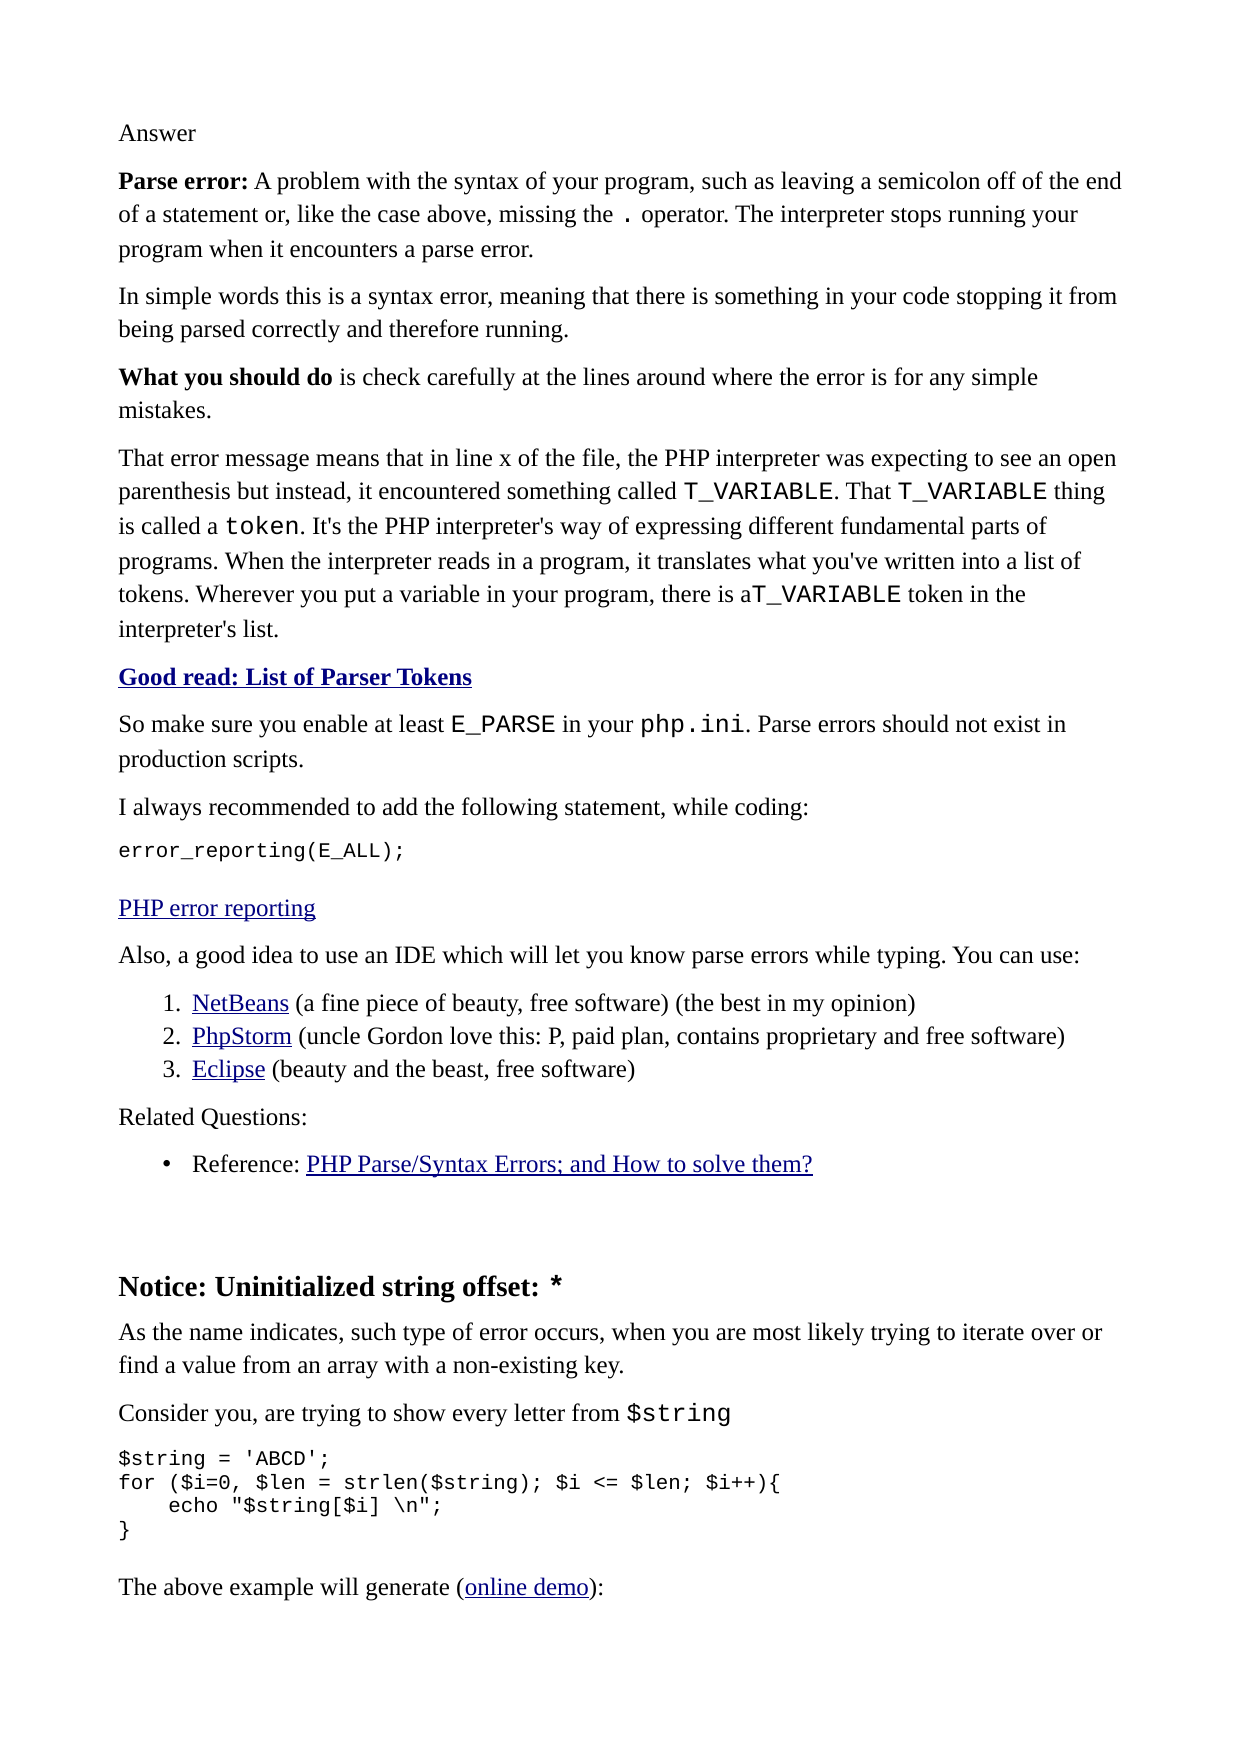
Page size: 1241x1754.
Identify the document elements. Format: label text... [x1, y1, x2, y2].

text Consider you, are trying to show every letter from $string [118, 1398, 1122, 1429]
list PhpStorm (uncle Gordon love this: P, paid plan, contains proprietary and free software) [162, 1021, 1122, 1050]
text Parse error: A problem with the syntax of your program, such as leaving a semicolon off of the end of a statement or, like the case above, missing the . operator. The interpreter stops running your program when it encounters a parse error. [118, 166, 1122, 263]
text error_reporting(E_ALL); [118, 839, 1122, 863]
text Good read: List of Parser Tokens [118, 662, 1122, 690]
text The above example will generate (online demo): [118, 1572, 1122, 1601]
text Answer [118, 118, 1122, 147]
text $string = 'ABCD'; [118, 1448, 1122, 1472]
text What you should do is check carefully at the lines around where the error is for any simple mistakes. [118, 362, 1122, 424]
list NetBeans (a fine piece of beauty, free software) (the best in my opinion) [162, 988, 1122, 1017]
text Related Questions: [118, 1102, 1122, 1130]
text So make sure you enable at least E_PARSE in your php.ini. Parse errors should not exist in production scripts. [118, 709, 1122, 773]
text echo "$string[$i] \n"; [118, 1495, 1122, 1519]
list Reference: PHP Parse/Syntax Errors; and How to solve them? [162, 1149, 1122, 1178]
subtitle Notice: Uninitialized string offset: * [118, 1269, 1122, 1305]
text I always recommended to add the following statement, while coding: [118, 792, 1122, 821]
list Eclipse (beauty and the beast, free software) [162, 1054, 1122, 1083]
text } [118, 1519, 1122, 1543]
text Also, a good idea to use an IDE which will let you know parse errors while typing. You can use: [118, 940, 1122, 969]
text That error message means that in line x of the file, the PHP interpreter was expecting to see an open parenthesis but instead, it encountered something called T_VARIABLE. That T_VARIABLE thing is called a token. It's the PHP interpreter's way of expressing different fundamental parts of programs. When the interpreter reads in a program, it translates what you've written into a list of tokens. Wherever you put a variable in your program, there is aT_VARIABLE token in the interpreter's list. [118, 443, 1122, 643]
text As the name indicates, such type of error occurs, when you are most likely trying to iterate over or find a value from an array with a non-existing key. [118, 1317, 1122, 1379]
text In simple words this is a syntax error, meaning that there is something in your code stopping it from being parsed correctly and therefore running. [118, 281, 1122, 343]
text PHP error reporting [118, 893, 1122, 921]
text for ($i=0, $len = strlen($string); $i <= $len; $i++){ [118, 1472, 1122, 1495]
